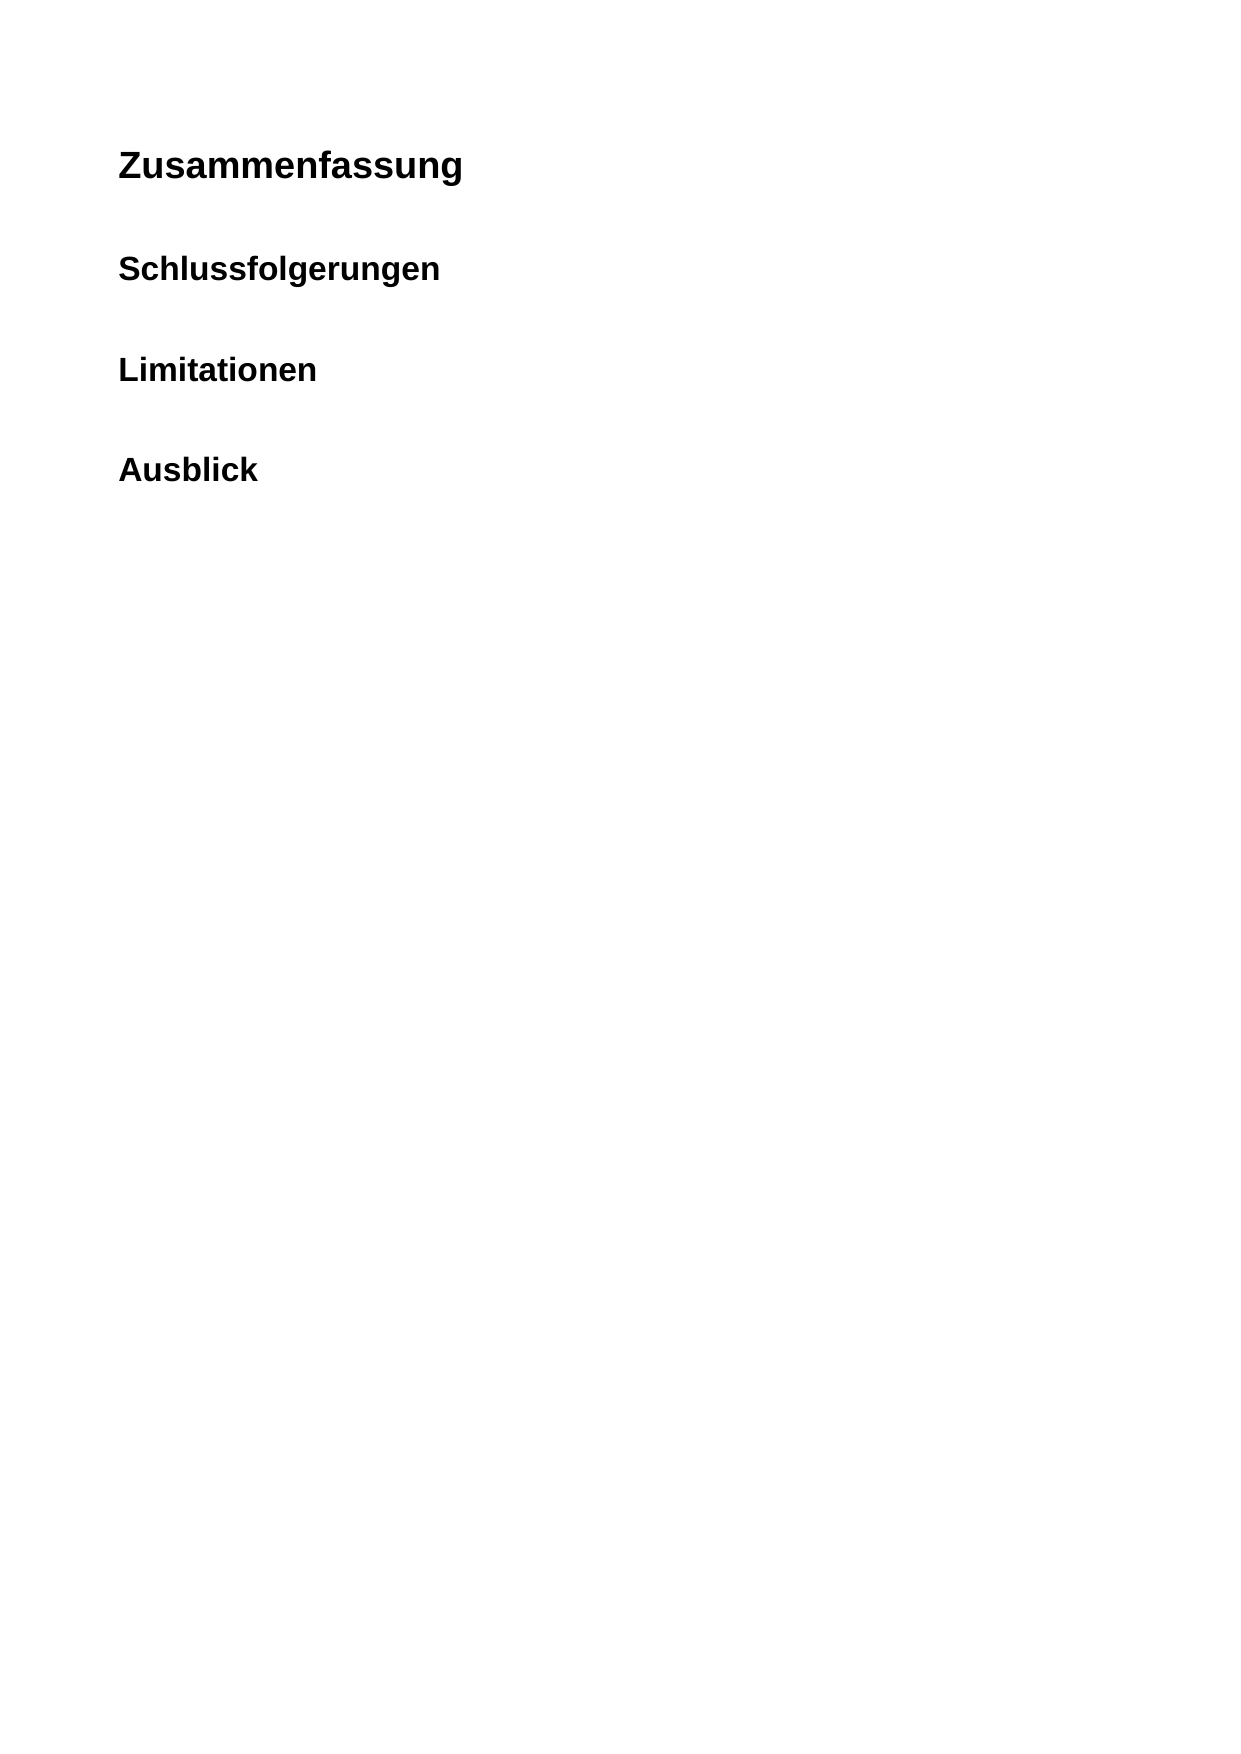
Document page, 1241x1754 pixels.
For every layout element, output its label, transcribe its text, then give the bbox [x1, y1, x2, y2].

subtitle Schlussfolgerungen [118, 249, 1122, 287]
subtitle Ausblick [118, 450, 1122, 489]
subtitle Zusammenfassung [118, 143, 1122, 187]
subtitle Limitationen [118, 349, 1122, 388]
